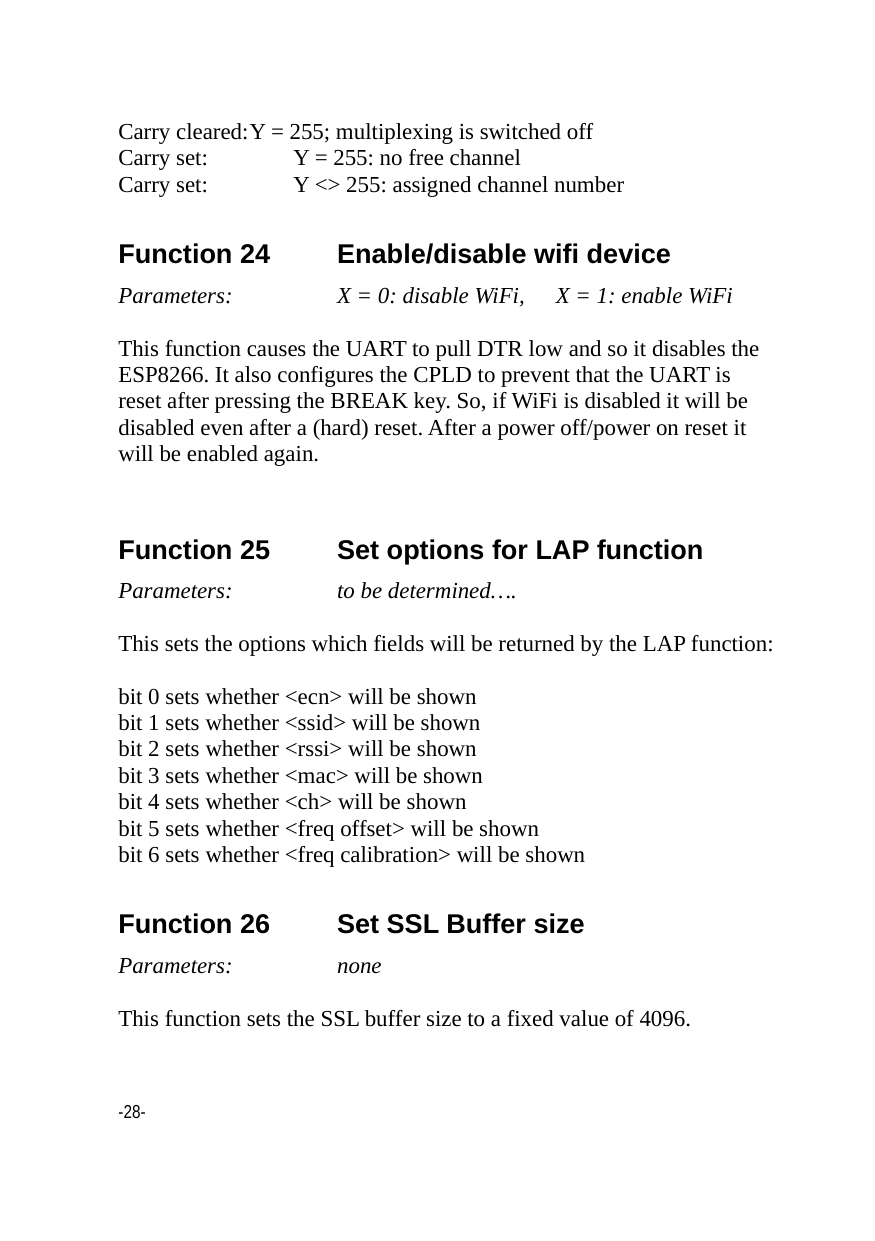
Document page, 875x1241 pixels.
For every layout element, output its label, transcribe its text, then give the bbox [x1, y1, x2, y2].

subtitle Function 25 Set options for LAP function [118, 534, 780, 565]
text bit 2 sets whether <rssi> will be shown [118, 736, 780, 762]
text bit 0 sets whether <ecn> will be shown [118, 683, 780, 709]
text bit 1 sets whether <ssid> will be shown [118, 709, 780, 736]
text This function causes the UART to pull DTR low and so it disables the ESP8266. It also configures the CPLD to prevent that the UART is reset after pressing the BREAK key. So, if WiFi is disabled it will be disabled even after a (hard) reset. After a power off/power on reset it will be enabled again. [118, 334, 780, 466]
subtitle Function 26 Set SSL Buffer size [118, 908, 780, 939]
text This function sets the SSL buffer size to a fixed value of 4096. [118, 1005, 780, 1031]
text This sets the options which fields will be returned by the LAP function: [118, 630, 780, 656]
subtitle Function 24 Enable/disable wifi device [118, 238, 780, 269]
text bit 3 sets whether <mac> will be shown [118, 762, 780, 788]
text Parameters: none [118, 952, 780, 978]
text bit 4 sets whether <ch> will be shown [118, 788, 780, 814]
text Carry cleared: Y = 255; multiplexing is switched off [118, 118, 780, 144]
text bit 6 sets whether <freq calibration> will be shown [118, 841, 780, 867]
text Parameters: X = 0: disable WiFi, X = 1: enable WiFi [118, 282, 780, 308]
text bit 5 sets whether <freq offset> will be shown [118, 814, 780, 841]
text Carry set: Y = 255: no free channel [118, 144, 780, 171]
text Carry set: Y <> 255: assigned channel number [118, 171, 780, 197]
text Parameters: to be determined…. [118, 577, 780, 604]
